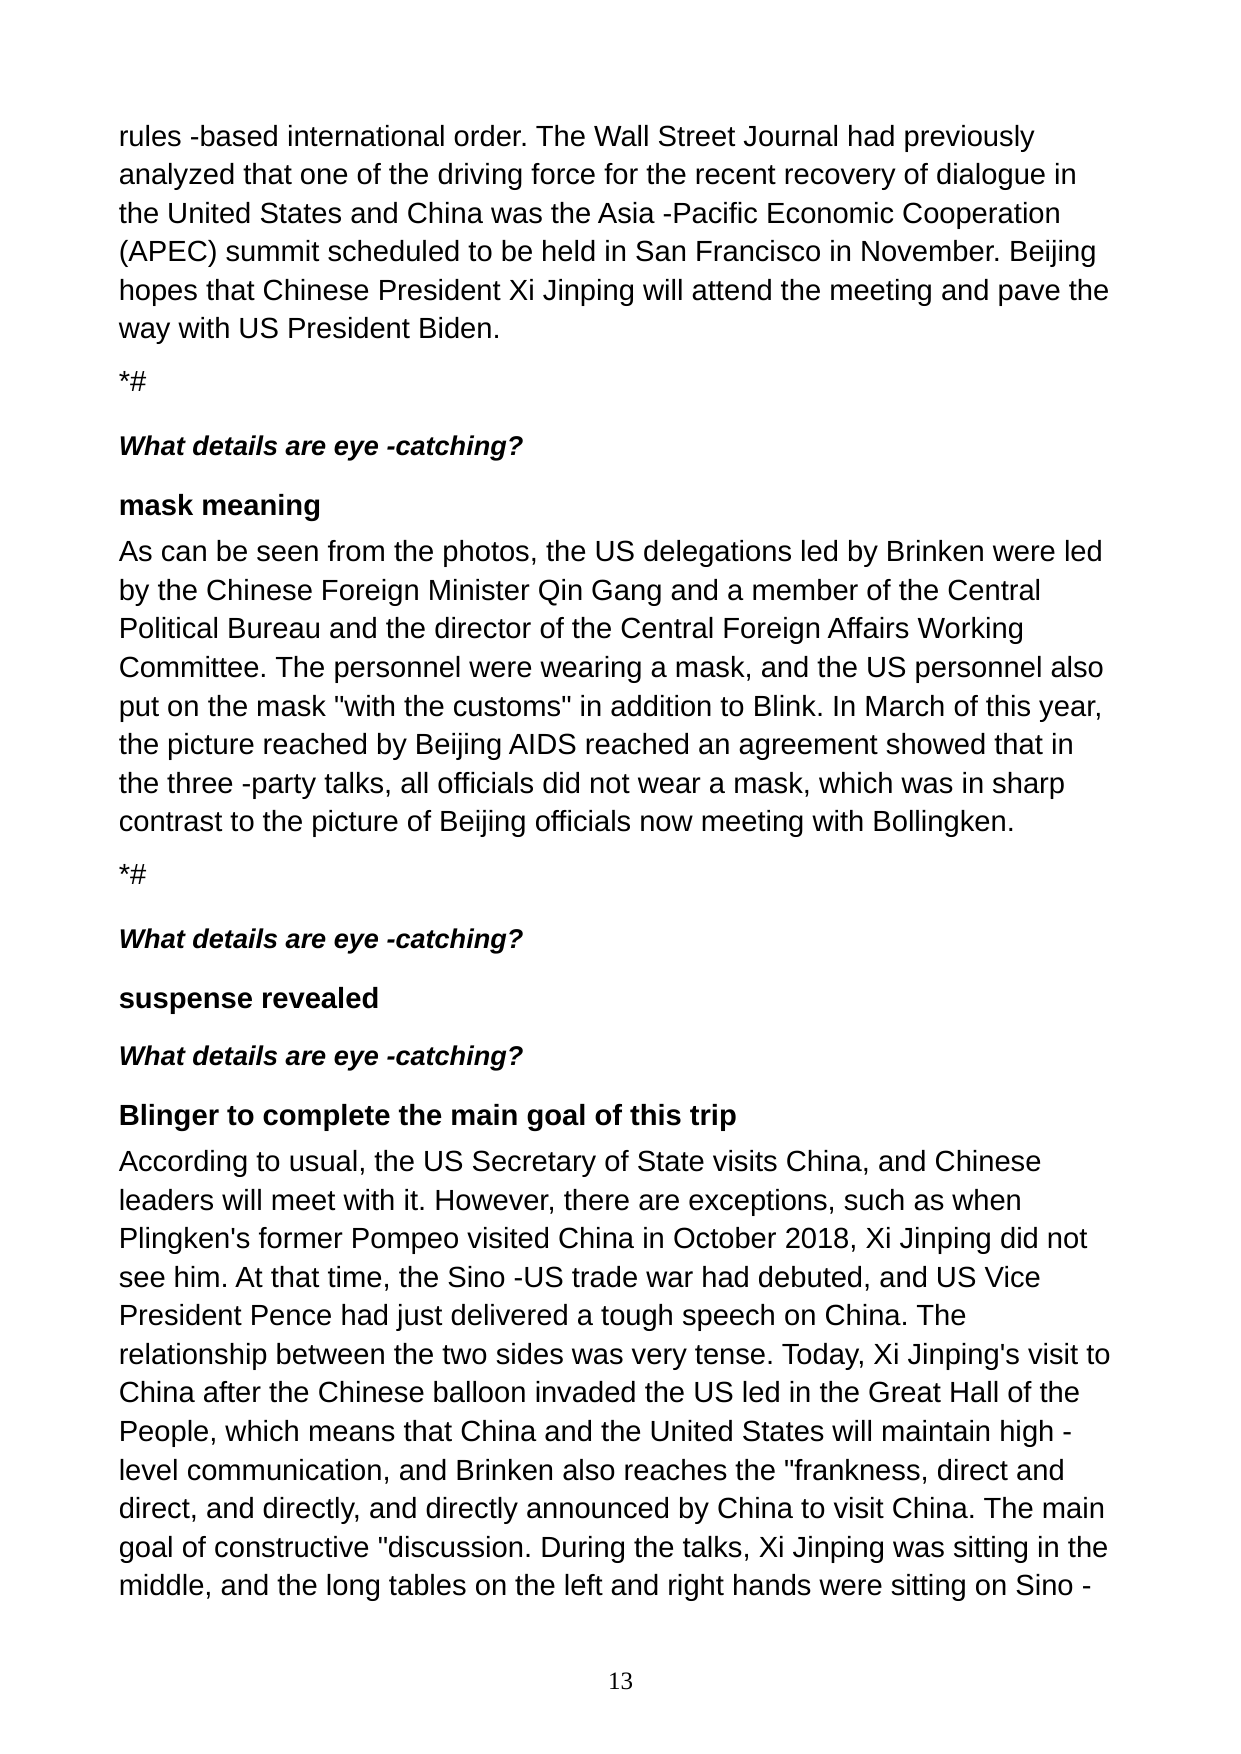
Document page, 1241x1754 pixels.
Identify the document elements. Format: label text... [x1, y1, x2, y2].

text According to usual, the US Secretary of State visits China, and Chinese leaders will meet with it. However, there are exceptions, such as when Plingken's former Pompeo visited China in October 2018, Xi Jinping did not see him. At that time, the Sino -US trade war had debuted, and US Vice President Pence had just delivered a tough speech on China. The relationship between the two sides was very tense. Today, Xi Jinping's visit to China after the Chinese balloon invaded the US led in the Great Hall of the People, which means that China and the United States will maintain high -level communication, and Brinken also reaches the "frankness, direct and direct, and directly, and directly announced by China to visit China. The main goal of constructive "discussion. During the talks, Xi Jinping was sitting in the middle, and the long tables on the left and right hands were sitting on Sino [118, 1144, 1122, 1602]
subtitle Blinger to complete the main goal of this trip [118, 1098, 1122, 1132]
subtitle What details are eye -catching? [118, 923, 1122, 954]
text As can be seen from the photos, the US delegations led by Brinken were led by the Chinese Foreign Minister Qin Gang and a member of the Central Political Bureau and the director of the Central Foreign Affairs Working Committee. The personnel were wearing a mask, and the US personnel also put on the mask "with the customs" in addition to Blink. In March of this year, the picture reached by Beijing AIDS reached an agreement showed that in the three -party talks, all officials did not wear a mask, which was in sharp contrast to the picture of Beijing officials now meeting with Bollingken. [118, 534, 1122, 838]
text *# [118, 364, 1122, 398]
text *# [118, 857, 1122, 891]
subtitle What details are eye -catching? [118, 1040, 1122, 1071]
text rules -based international order. The Wall Street Journal had previously analyzed that one of the driving force for the recent recovery of dialogue in the United States and China was the Asia -Pacific Economic Cooperation (APEC) summit scheduled to be held in San Francisco in November. Beijing hopes that Chinese President Xi Jinping will attend the meeting and pave the way with US President Biden. [118, 118, 1122, 345]
subtitle What details are eye -catching? [118, 430, 1122, 461]
subtitle mask meaning [118, 488, 1122, 522]
subtitle suspense revealed [118, 981, 1122, 1015]
